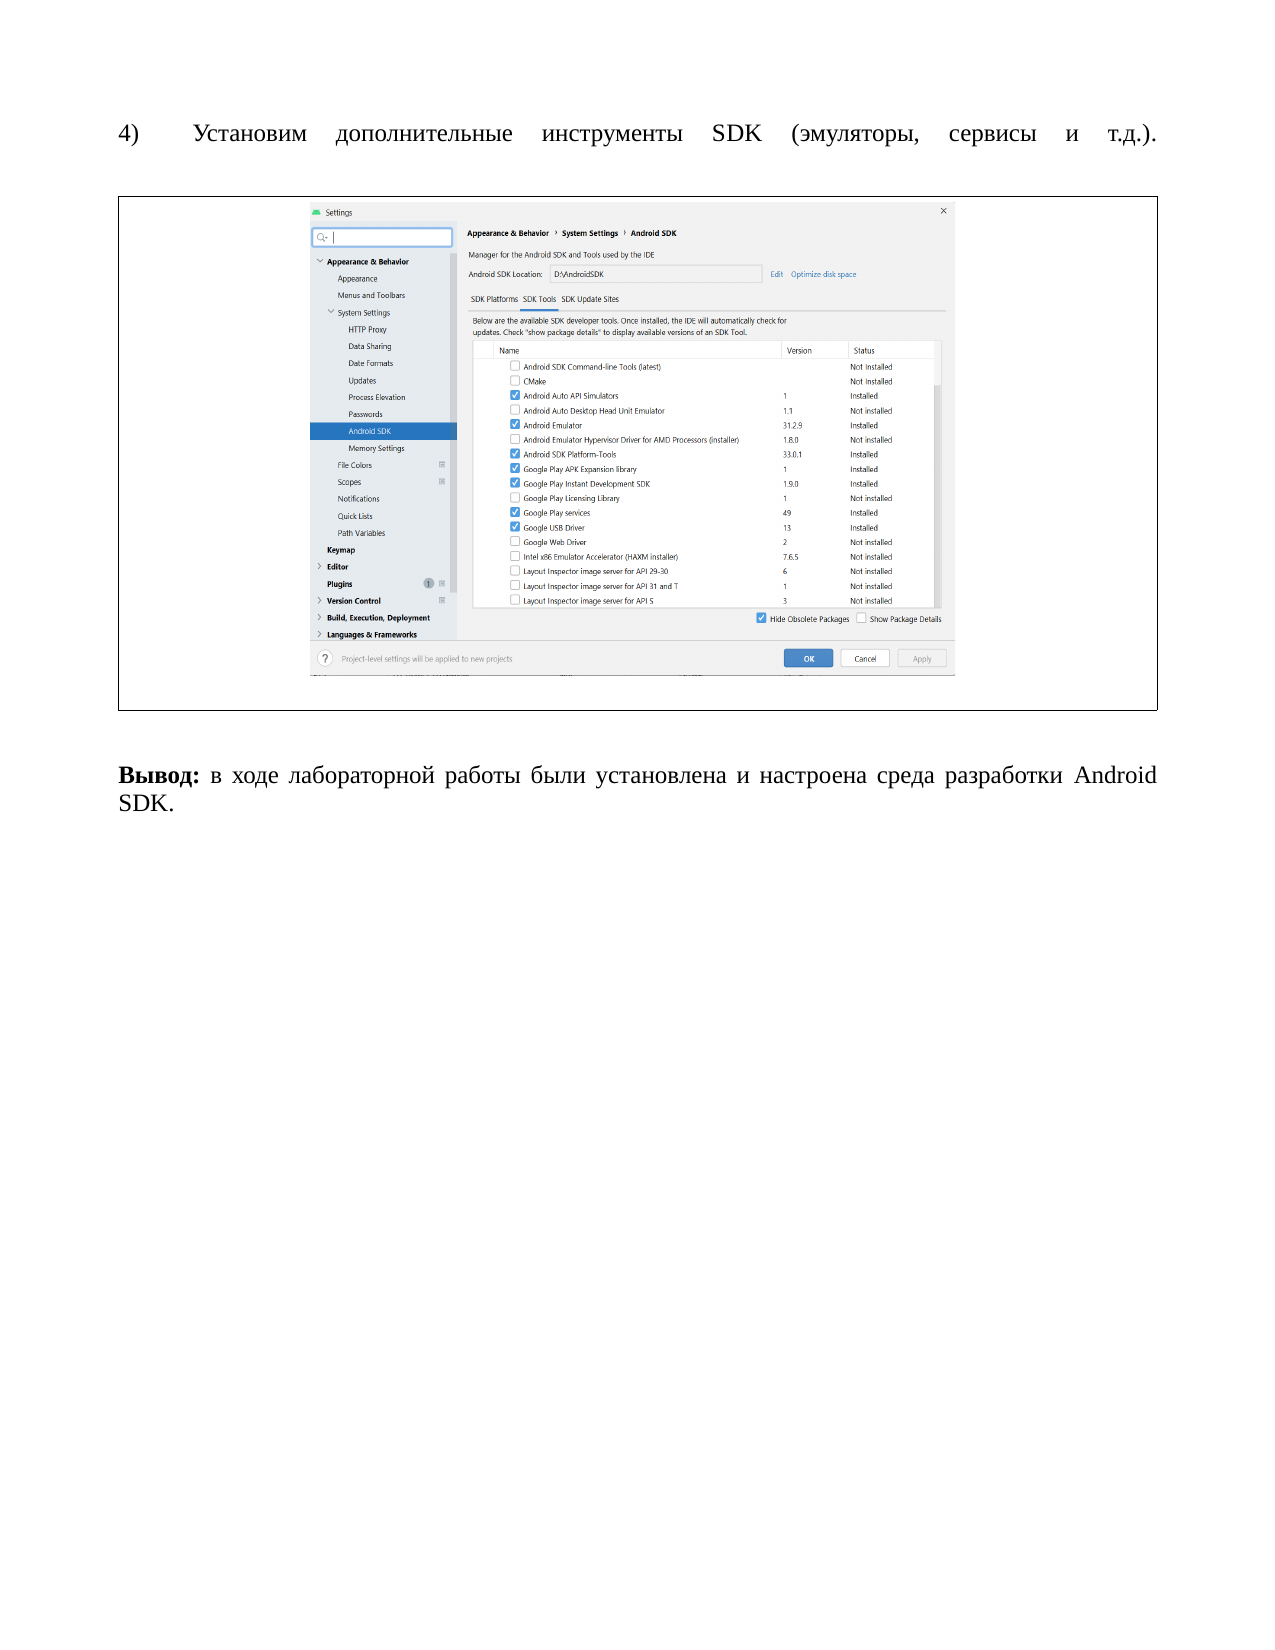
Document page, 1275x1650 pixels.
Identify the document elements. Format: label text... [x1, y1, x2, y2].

table_header [119, 197, 1157, 710]
picture [310, 202, 955, 676]
list Установим дополнительные инструменты SDK (эмуляторы, сервисы и т.д.). [118, 118, 1157, 176]
text Вывод: в ходе лабораторной работы были установлена и настроена среда разработки Android SDK. [118, 760, 1157, 817]
